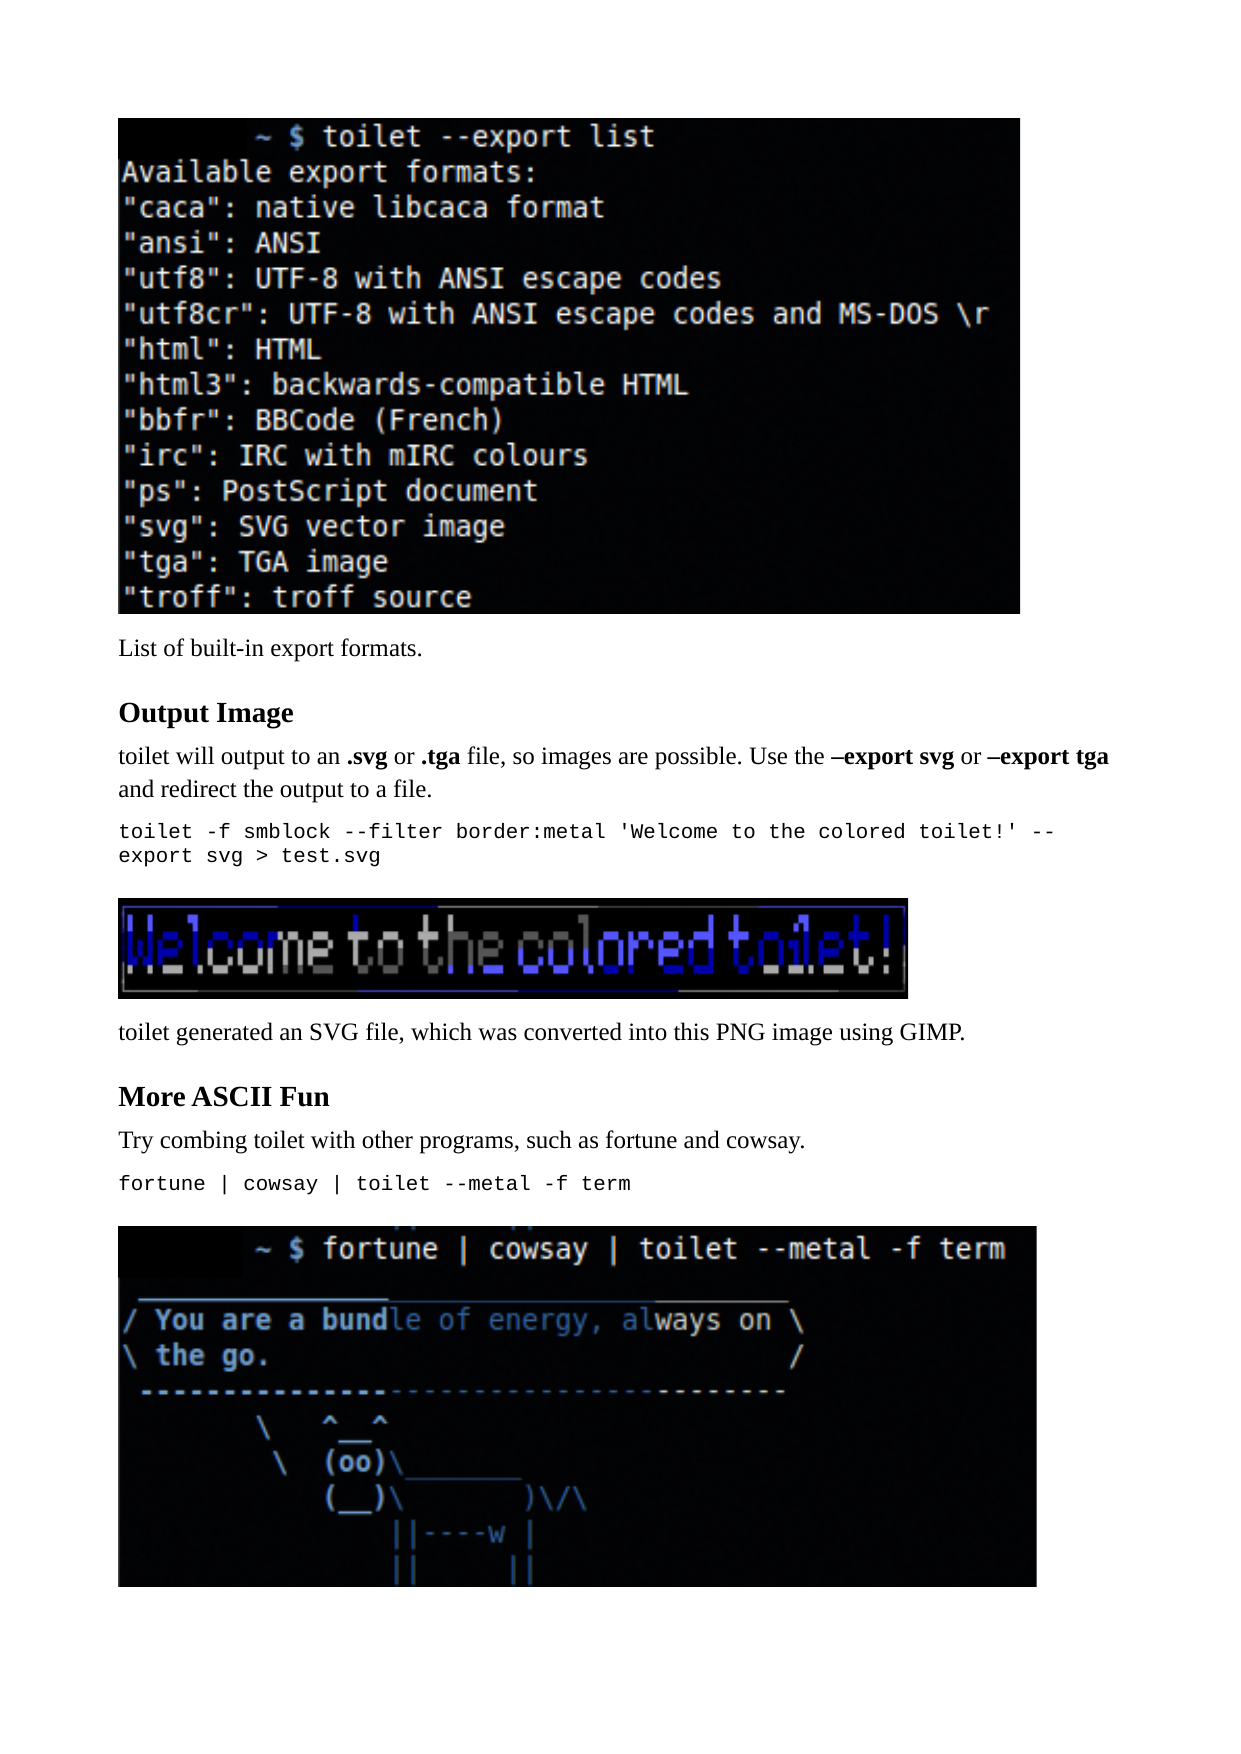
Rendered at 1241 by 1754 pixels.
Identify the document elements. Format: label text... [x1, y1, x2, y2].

text toilet -f smblock --filter border:metal 'Welcome to the colored toilet!' --export svg > test.svg [118, 822, 1122, 869]
text List of built-in export formats. [118, 633, 1122, 661]
text fortune | cowsay | toilet --metal -f term [118, 1173, 1122, 1197]
picture [118, 898, 909, 999]
picture [118, 1226, 1037, 1587]
text toilet will output to an .svg or .tga file, so images are possible. Use the –export svg or –export tga and redirect the output to a file. [118, 741, 1122, 803]
picture [118, 118, 1020, 614]
text toilet generated an SVG file, which was converted into this PNG image using GIMP. [118, 1017, 1122, 1046]
subtitle Output Image [118, 695, 1122, 728]
text Try combing toilet with other programs, such as fortune and cowsay. [118, 1125, 1122, 1154]
subtitle More ASCII Fun [118, 1079, 1122, 1113]
